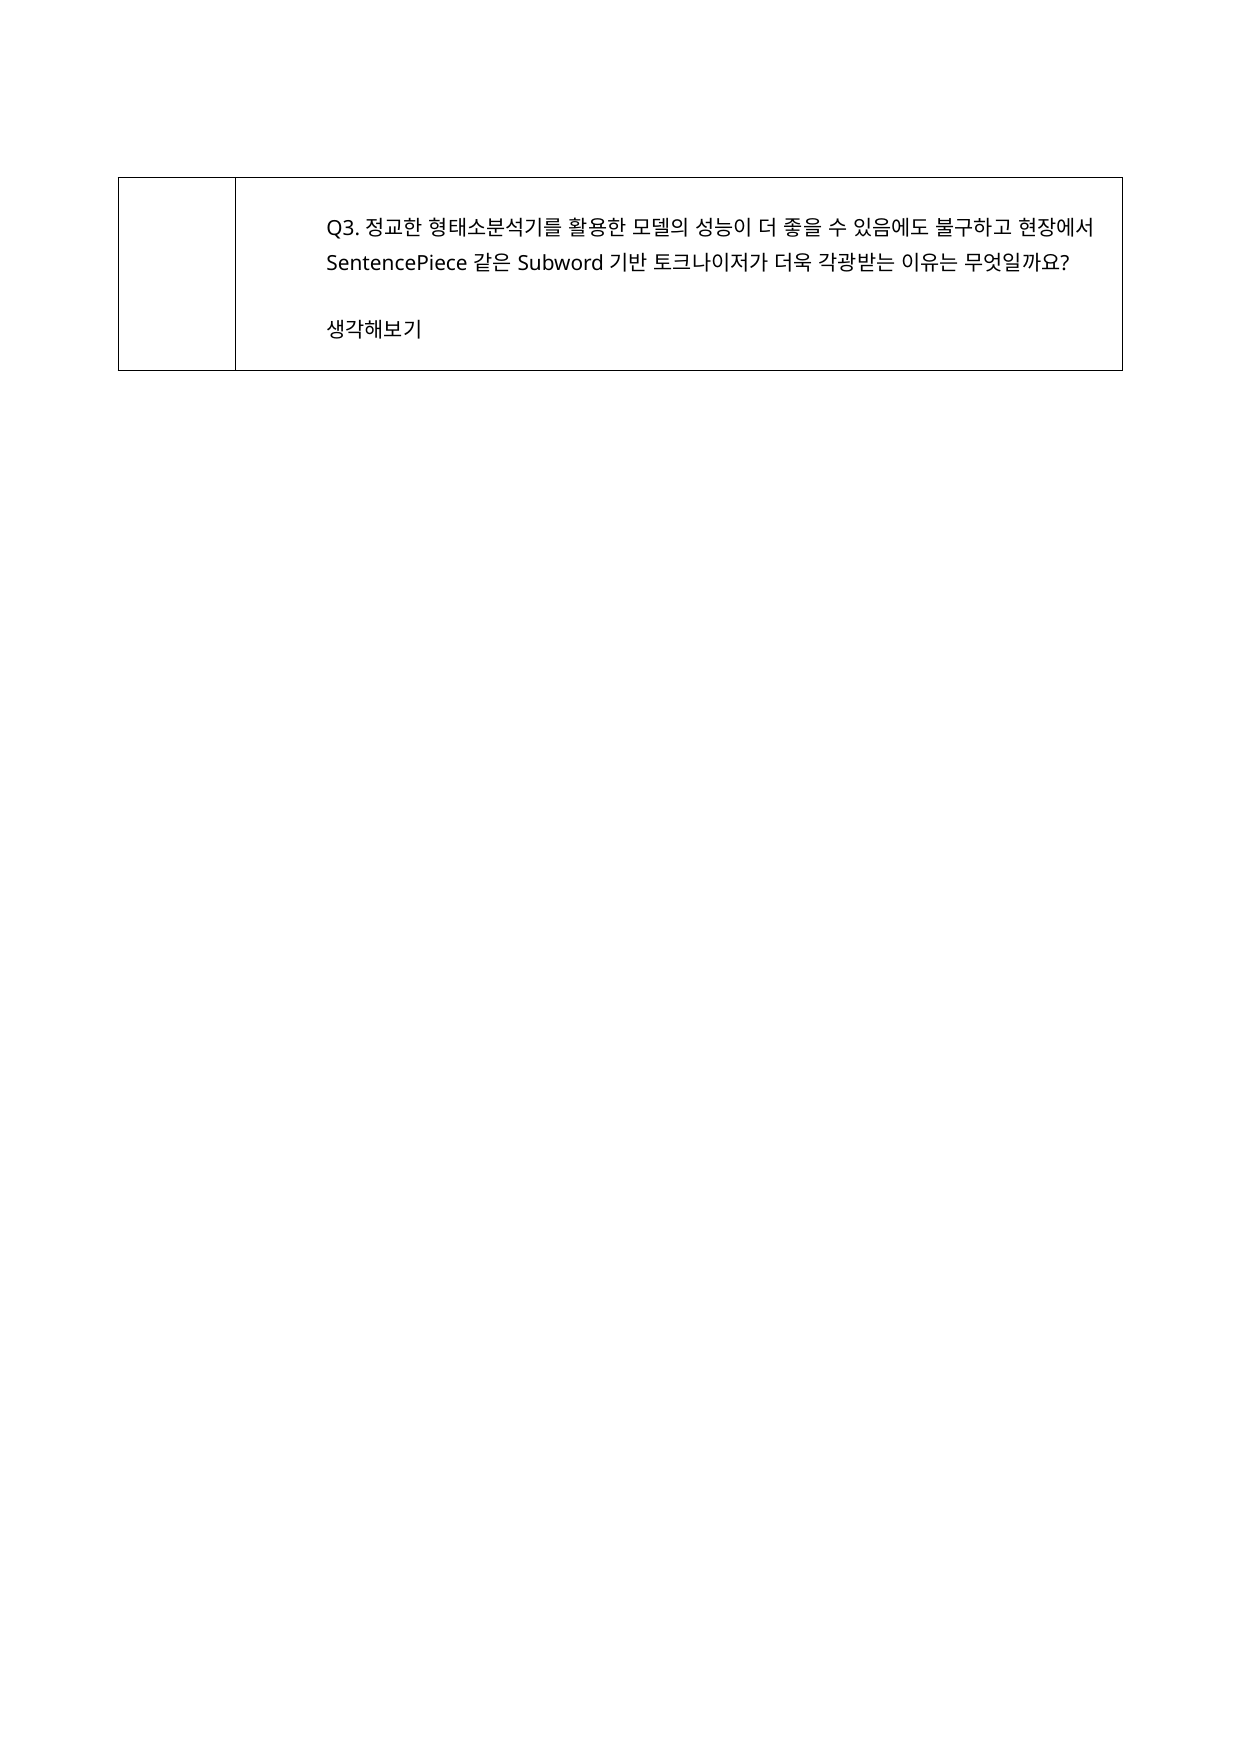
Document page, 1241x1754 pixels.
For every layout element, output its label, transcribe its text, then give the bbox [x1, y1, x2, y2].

table_cell [119, 178, 235, 370]
table_cell Q3. 정교한 형태소분석기를 활용한 모델의 성능이 더 좋을 수 있음에도 불구하고 현장에서 SentencePiece 같은 Subword 기반 토크나이저가 더욱 각광받는 이유는 무엇일까요? 생각해보기 [236, 178, 1122, 370]
